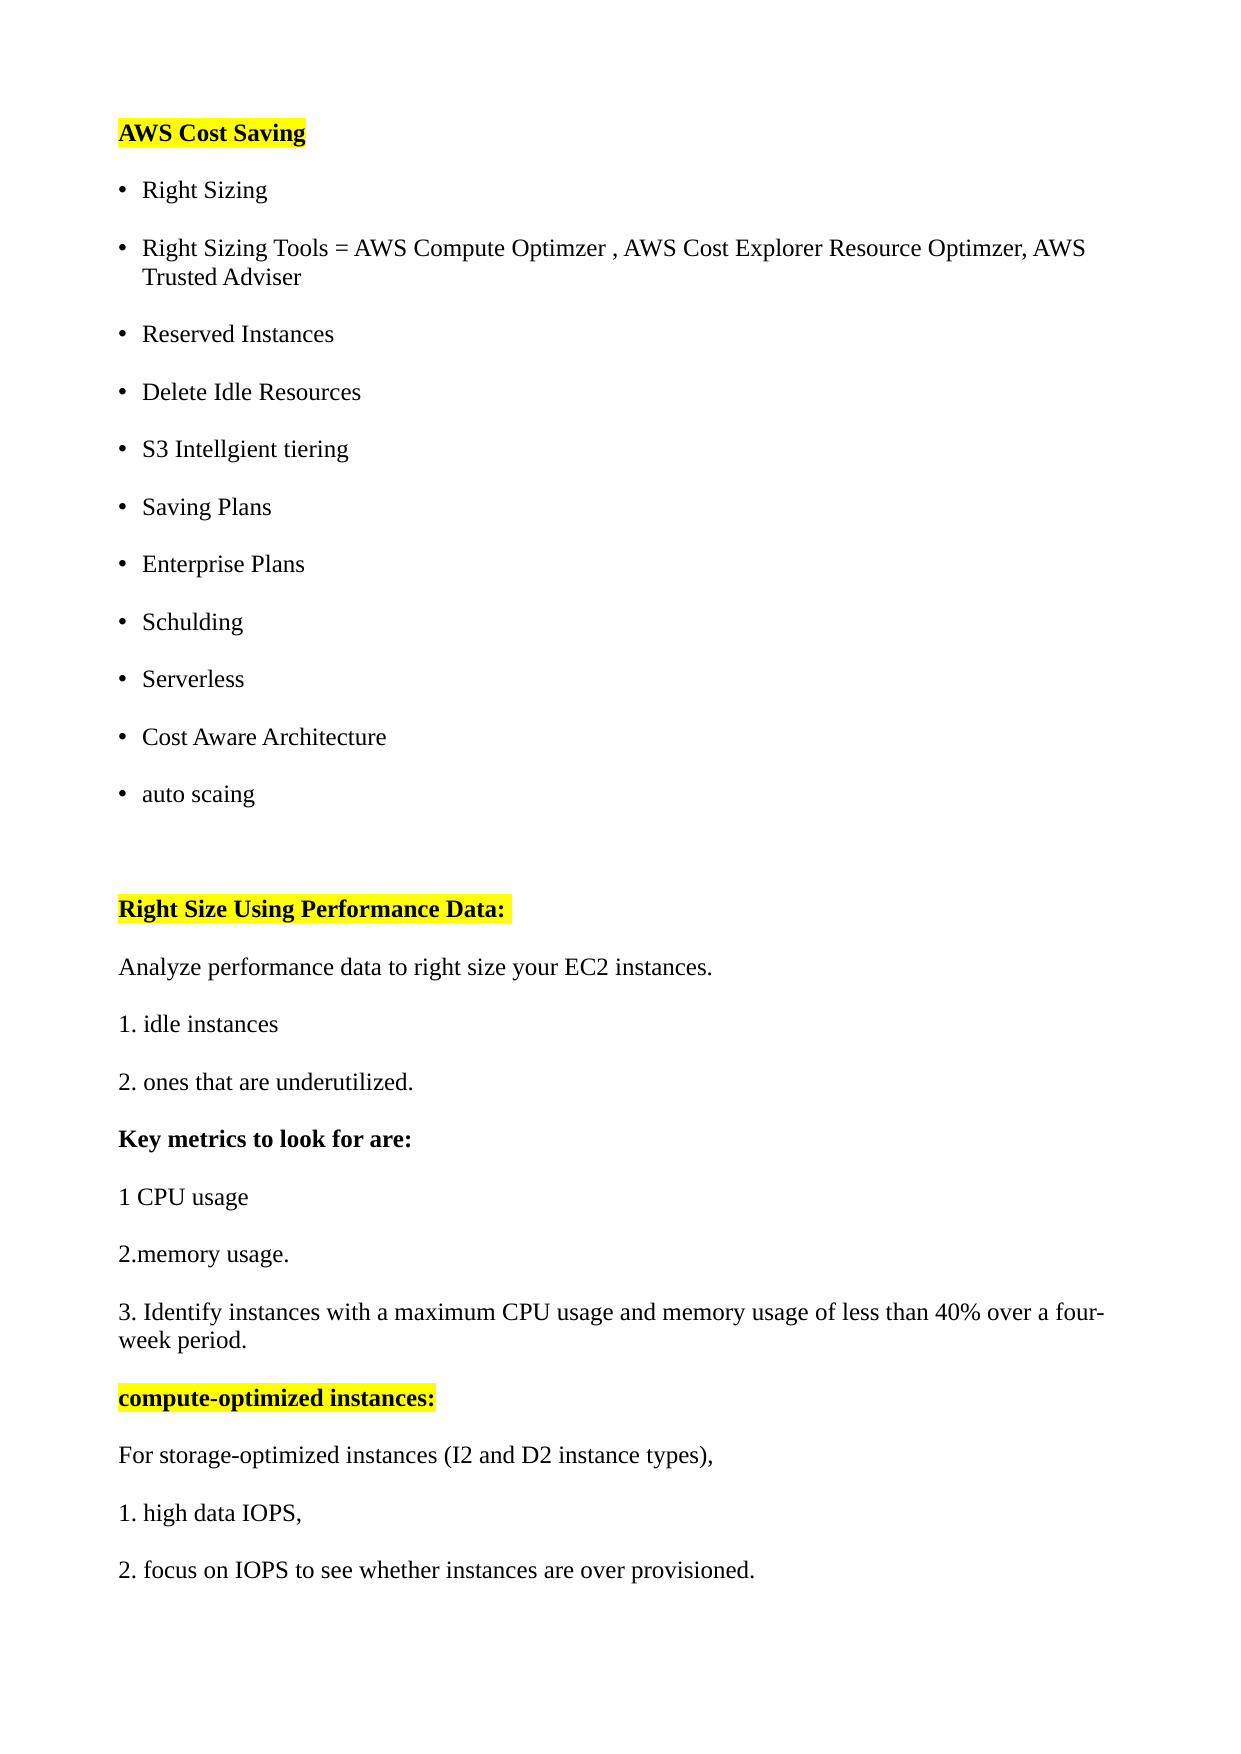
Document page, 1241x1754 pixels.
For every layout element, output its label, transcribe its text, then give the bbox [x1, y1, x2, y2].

list Schulding [118, 607, 1122, 636]
list auto scaing [118, 779, 1122, 808]
text 3. Identify instances with a maximum CPU usage and memory usage of less than 40% over a four-week period. [118, 1297, 1122, 1354]
list Reserved Instances [118, 319, 1122, 348]
list Right Sizing [118, 176, 1122, 204]
text compute-optimized instances: [118, 1383, 1122, 1412]
list Right Sizing Tools = AWS Compute Optimzer , AWS Cost Explorer Resource Optimzer, AWS Trusted Adviser [118, 233, 1122, 291]
text 1. high data IOPS, [118, 1498, 1122, 1527]
text 2. focus on IOPS to see whether instances are over provisioned. [118, 1556, 1122, 1584]
text Right Size Using Performance Data: [118, 894, 1122, 923]
list S3 Intellgient tiering [118, 434, 1122, 463]
text 1. idle instances [118, 1009, 1122, 1038]
list Delete Idle Resources [118, 377, 1122, 406]
list Saving Plans [118, 492, 1122, 521]
list Serverless [118, 664, 1122, 693]
text 2. ones that are underutilized. [118, 1067, 1122, 1096]
list Cost Aware Architecture [118, 722, 1122, 751]
list Enterprise Plans [118, 549, 1122, 578]
text AWS Cost Saving [118, 118, 1122, 147]
text For storage-optimized instances (I2 and D2 instance types), [118, 1441, 1122, 1469]
text 1 CPU usage [118, 1182, 1122, 1211]
text 2.memory usage. [118, 1239, 1122, 1268]
text Analyze performance data to right size your EC2 instances. [118, 952, 1122, 981]
text Key metrics to look for are: [118, 1124, 1122, 1153]
